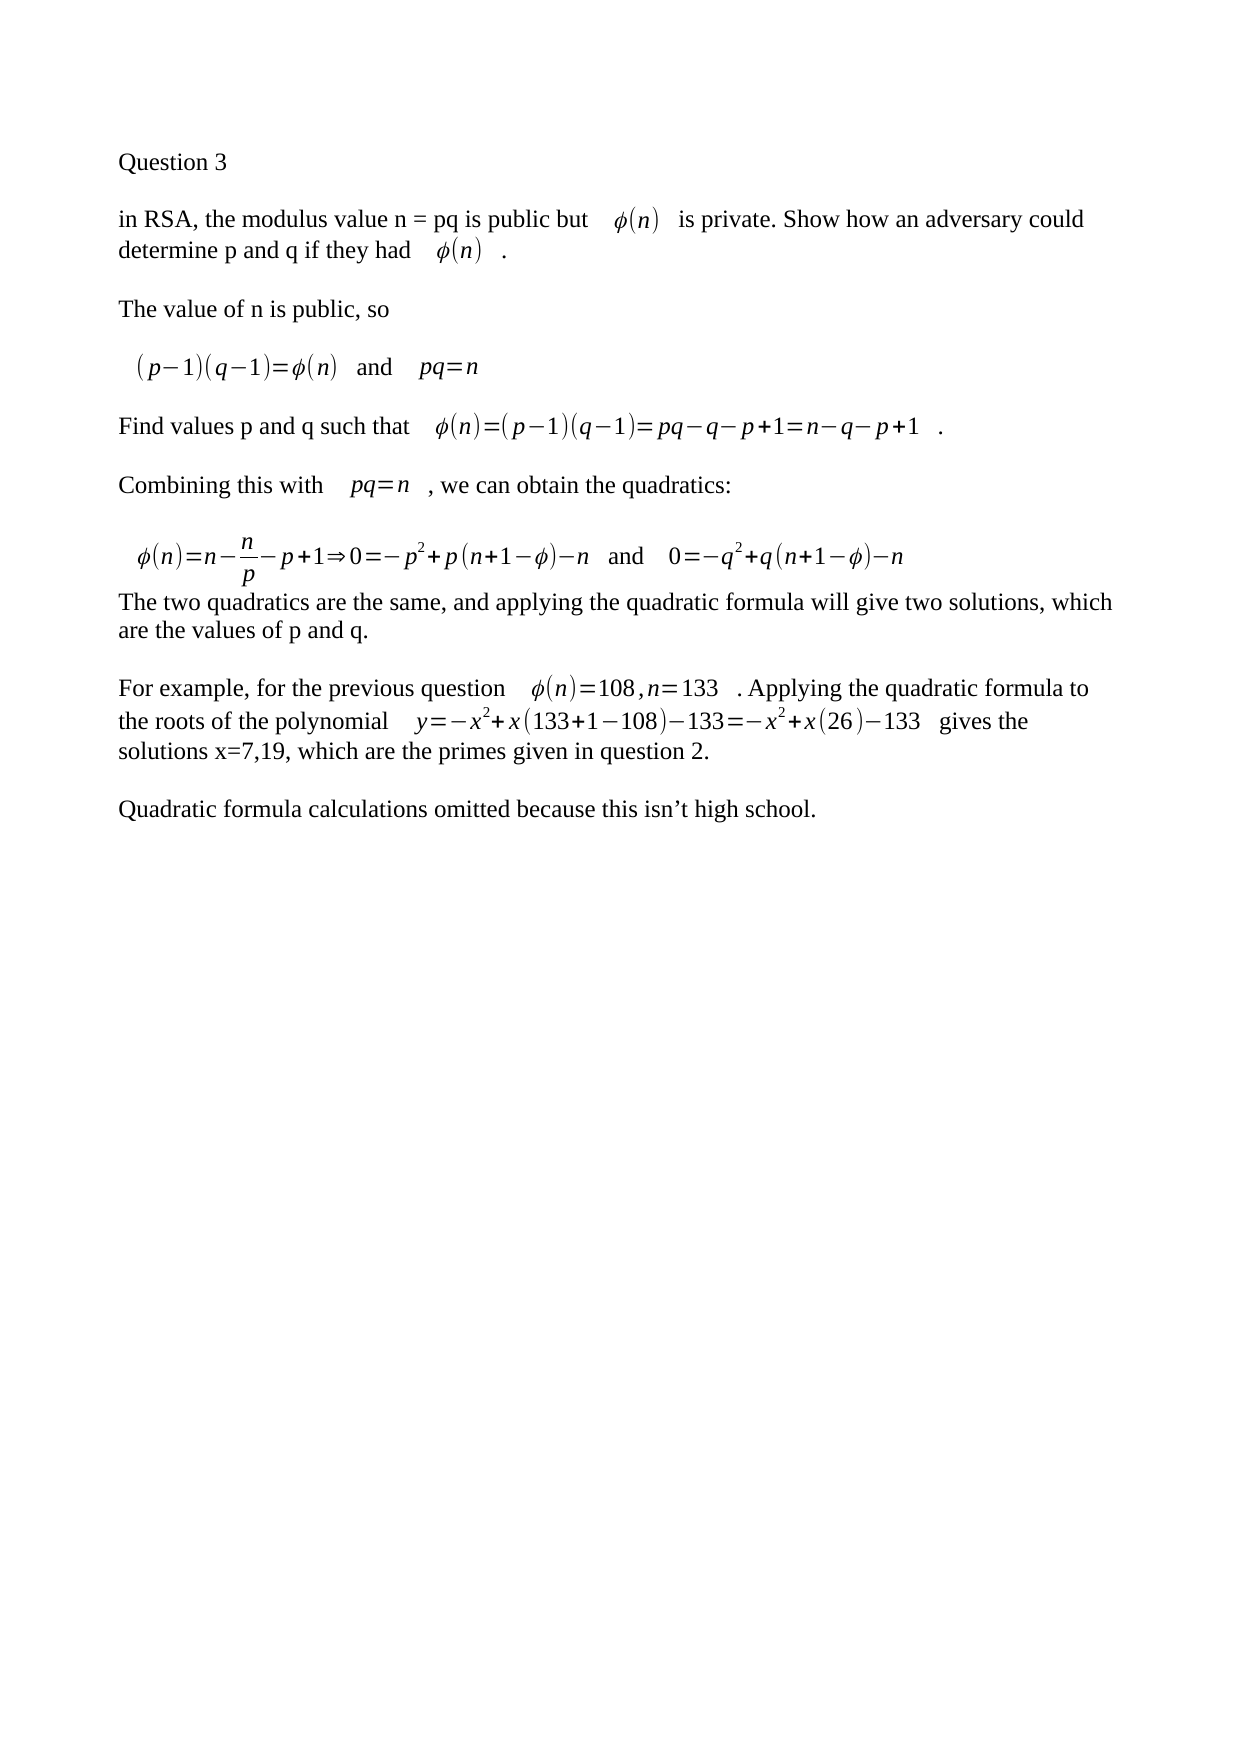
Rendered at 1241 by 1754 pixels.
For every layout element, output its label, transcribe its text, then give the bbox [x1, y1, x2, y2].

text and [118, 352, 1122, 382]
text Question 3 [118, 147, 1122, 176]
text The two quadratics are the same, and applying the quadratic formula will give two solutions, which are the values of p and q. [118, 587, 1122, 644]
text The value of n is public, so [118, 294, 1122, 323]
text and [118, 528, 1122, 587]
text Quadratic formula calculations omitted because this isn’t high school. [118, 794, 1122, 823]
text For example, for the previous question . Applying the quadratic formula to the roots of the polynomial gives the solutions x=7,19, which are the primes given in question 2. [118, 673, 1122, 765]
text Combining this with , we can obtain the quadratics: [118, 470, 1122, 499]
text in RSA, the modulus value n = pq is public but is private. Show how an adversary could determine p and q if they had . [118, 204, 1122, 265]
text Find values p and q such that . [118, 411, 1122, 441]
